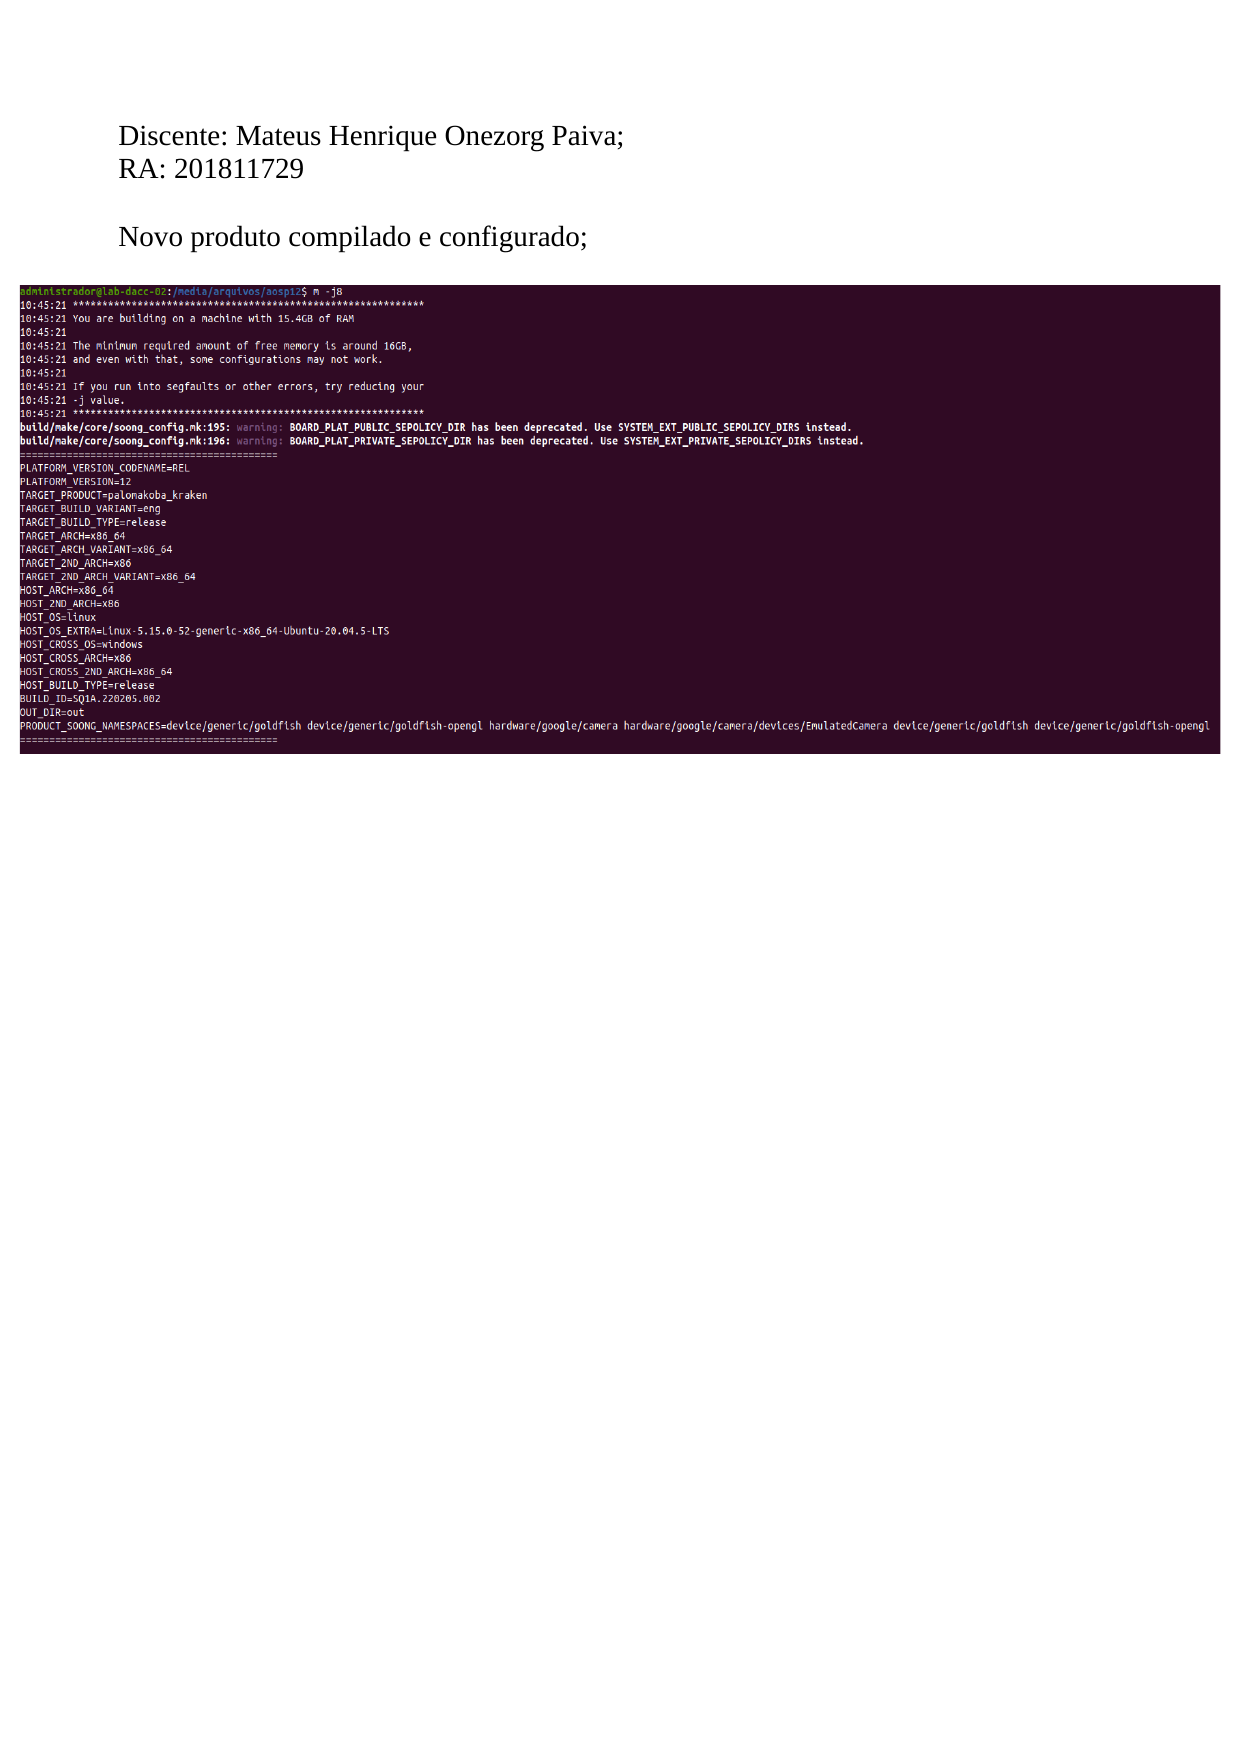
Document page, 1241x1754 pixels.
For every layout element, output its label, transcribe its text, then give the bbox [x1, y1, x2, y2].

text RA: 201811729 [118, 152, 1122, 185]
picture [19, 285, 1221, 754]
text Novo produto compilado e configurado; [118, 219, 1122, 252]
text Discente: Mateus Henrique Onezorg Paiva; [118, 118, 1122, 152]
